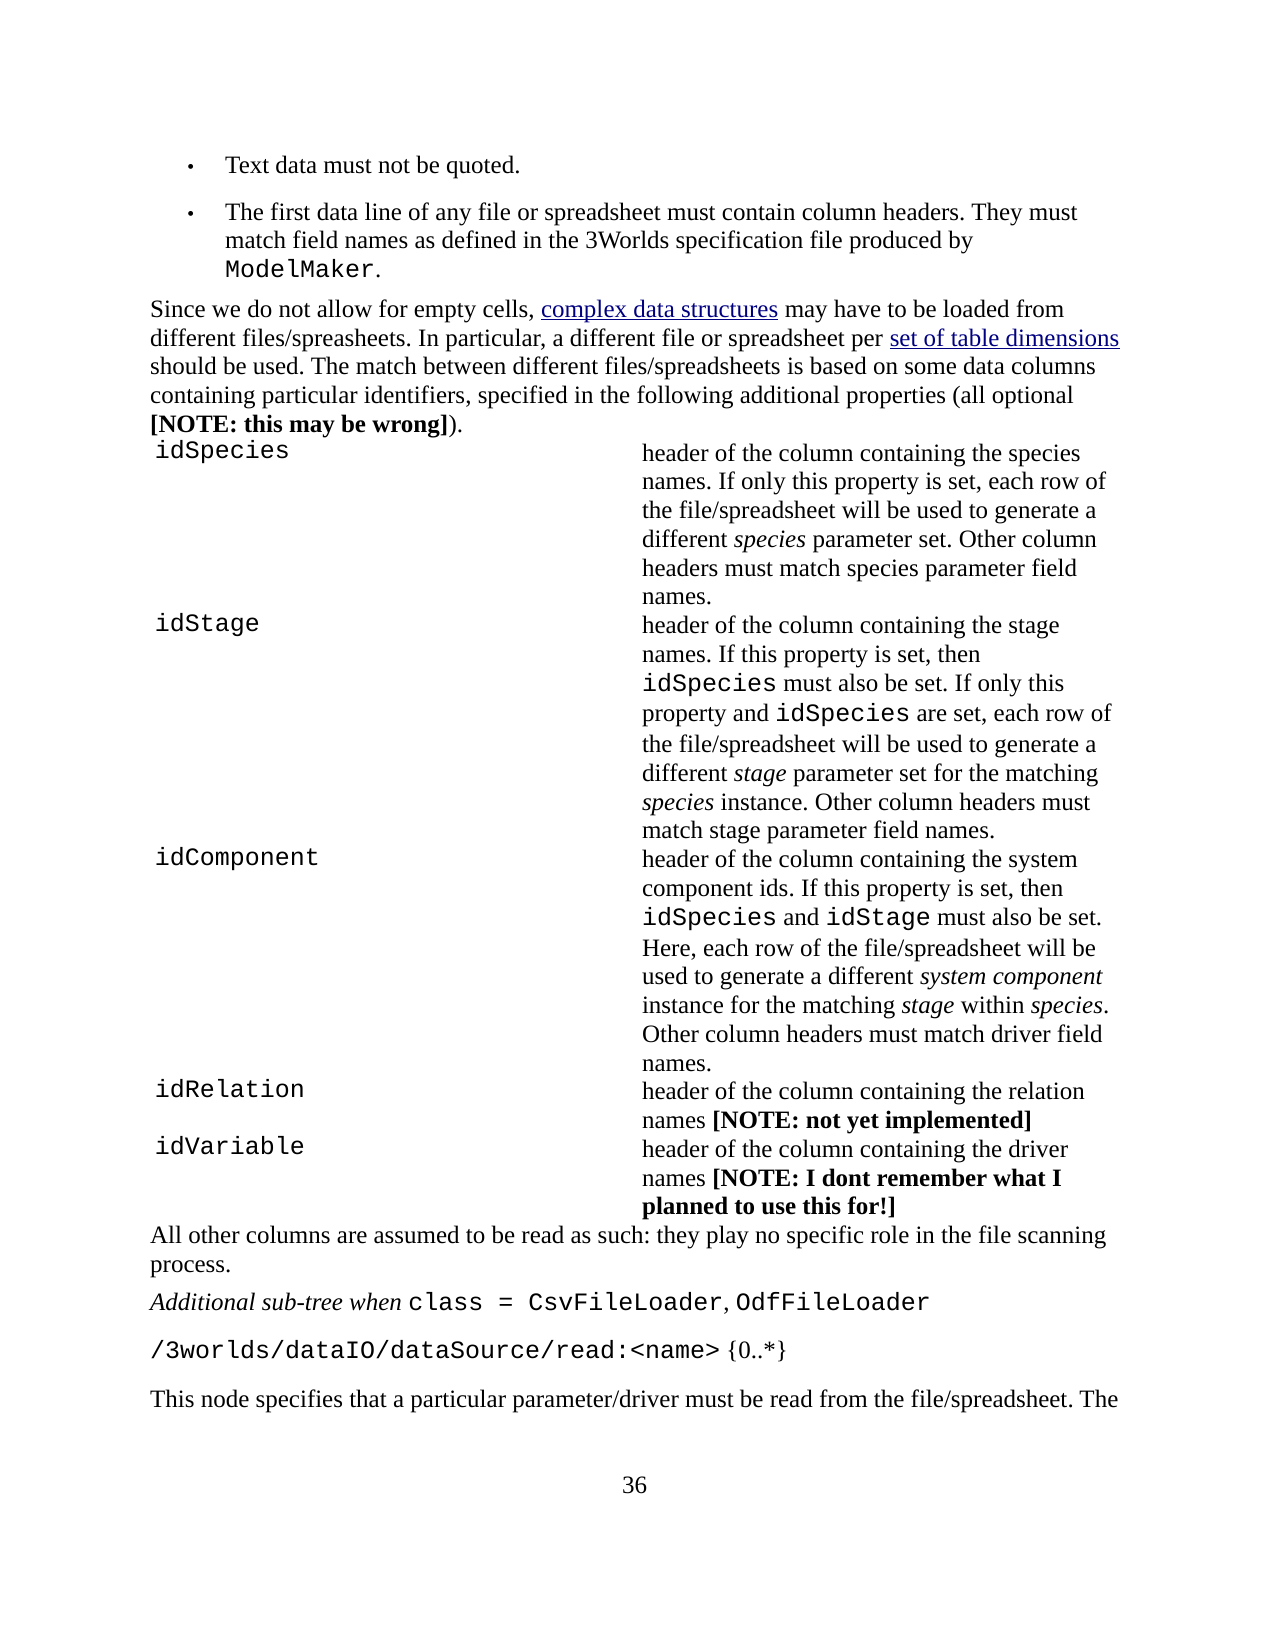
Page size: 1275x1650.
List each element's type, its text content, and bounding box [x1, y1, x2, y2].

table_cell idStage [150, 610, 637, 844]
table_cell header of the column containing the stage names. If this property is set, then idSpecies must also be set. If only this property and idSpecies are set, each row of the file/spreadsheet will be used to generate a different stage parameter set for the matching species instance. Other column headers must match stage parameter field names. [638, 610, 1125, 844]
table_header header of the column containing the species names. If only this property is set, each row of the file/spreadsheet will be used to generate a different species parameter set. Other column headers must match species parameter field names. [638, 438, 1125, 610]
table_cell header of the column containing the driver names [NOTE: I dont remember what I planned to use this for!] [638, 1134, 1125, 1220]
text /3worlds/dataIO/dataSource/read:<name> {0..*} [150, 1335, 1125, 1366]
text This node specifies that a particular parameter/driver must be read from the file/spreadsheet. The [150, 1384, 1125, 1413]
text Since we do not allow for empty cells, complex data structures may have to be loaded from different files/spreasheets. In particular, a different file or spreadsheet per set of table dimensions should be used. The match between different files/spreadsheets is based on some data columns containing particular identifiers, specified in the following additional properties (all optional [NOTE: this may be wrong]). [150, 294, 1125, 438]
list Text data must not be quoted. [187, 150, 1125, 179]
table_cell idComponent [150, 844, 637, 1076]
table_cell header of the column containing the system component ids. If this property is set, then idSpecies and idStage must also be set. Here, each row of the file/spreadsheet will be used to generate a different system component instance for the matching stage within species. Other column headers must match driver field names. [638, 844, 1125, 1076]
table_cell header of the column containing the relation names [NOTE: not yet implemented] [638, 1076, 1125, 1134]
text All other columns are assumed to be read as such: they play no specific role in the file scanning process. [150, 1220, 1125, 1278]
table_cell idRelation [150, 1076, 637, 1134]
table_header idSpecies [150, 438, 637, 610]
list The first data line of any file or spreadsheet must contain column headers. They must match field names as defined in the 3Worlds specification file produced by ModelMaker. [187, 197, 1125, 285]
text Additional sub-tree when class = CsvFileLoader, OdfFileLoader [150, 1287, 1125, 1317]
table_cell idVariable [150, 1134, 637, 1220]
